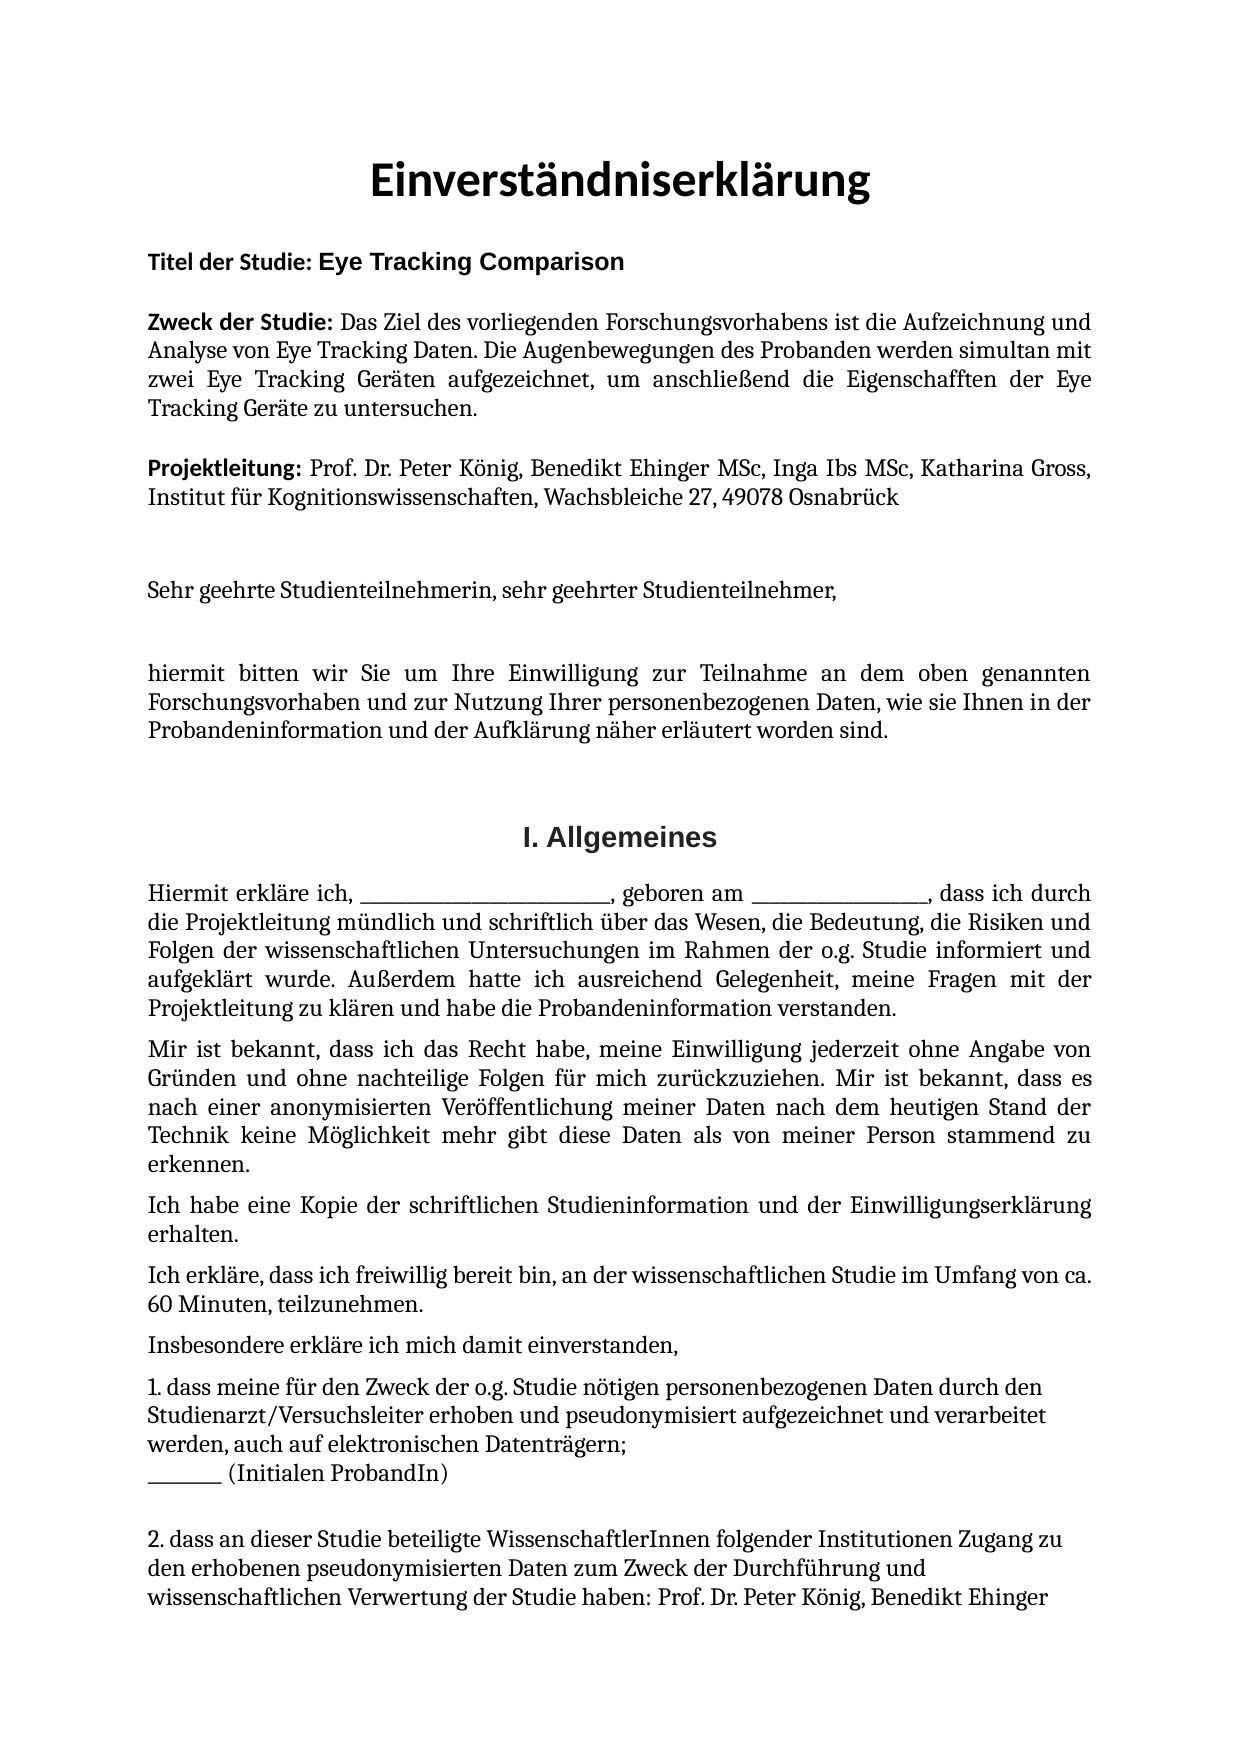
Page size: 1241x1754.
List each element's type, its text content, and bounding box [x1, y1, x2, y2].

text 2. dass an dieser Studie beteiligte WissenschaftlerInnen folgender Institutionen Zugang zu den erhobenen pseudonymisierten Daten zum Zweck der Durchführung und wissenschaftlichen Verwertung der Studie haben: Prof. Dr. Peter König, Benedikt Ehinger [148, 1525, 1092, 1611]
text Hiermit erkläre ich, ___________________________, geboren am ___________________, dass ich durch die Projektleitung mündlich und schriftlich über das Wesen, die Bedeutung, die Risiken und Folgen der wissenschaftlichen Untersuchungen im Rahmen der o.g. Studie informiert und aufgeklärt wurde. Außerdem hatte ich ausreichend Gelegenheit, meine Fragen mit der Projektleitung zu klären und habe die Probandeninformation verstanden. [148, 879, 1092, 1022]
text Projektleitung: Prof. Dr. Peter König, Benedikt Ehinger MSc, Inga Ibs MSc, Katharina Gross, Institut für Kognitionswissenschaften, Wachsbleiche 27, 49078 Osnabrück [148, 452, 1092, 511]
text hiermit bitten wir Sie um Ihre Einwilligung zur Teilnahme an dem oben genannten Forschungsvorhaben und zur Nutzung Ihrer personenbezogenen Daten, wie sie Ihnen in der Probandeninformation und der Aufklärung näher erläutert worden sind. [148, 659, 1092, 745]
text Ich habe eine Kopie der schriftlichen Studieninformation und der Einwilligungserklärung erhalten. [148, 1191, 1092, 1249]
text 1. dass meine für den Zweck der o.g. Studie nötigen personenbezogenen Daten durch den Studienarzt/Versuchsleiter erhoben und pseudonymisiert aufgezeichnet und verarbeitet werden, auch auf elektronischen Datenträgern; ________ (Initialen ProbandIn) [148, 1372, 1092, 1487]
text Insbesondere erkläre ich mich damit einverstanden, [148, 1331, 1092, 1360]
text Ich erkläre, dass ich freiwillig bereit bin, an der wissenschaftlichen Studie im Umfang von ca. 60 Minuten, teilzunehmen. [148, 1261, 1092, 1319]
text Zweck der Studie: Das Ziel des vorliegenden Forschungsvorhabens ist die Aufzeichnung und Analyse von Eye Tracking Daten. Die Augenbewegungen des Probanden werden simultan mit zwei Eye Tracking Geräten aufgezeichnet, um anschließend die Eigenschafften der Eye Tracking Geräte zu untersuchen. [148, 306, 1092, 423]
text Sehr geehrte Studienteilnehmerin, sehr geehrter Studienteilnehmer, [148, 576, 1092, 605]
text Mir ist bekannt, dass ich das Recht habe, meine Einwilligung jederzeit ohne Angabe von Gründen und ohne nachteilige Folgen für mich zurückzuziehen. Mir ist bekannt, dass es nach einer anonymisierten Veröffentlichung meiner Daten nach dem heutigen Stand der Technik keine Möglichkeit mehr gibt diese Daten als von meiner Person stammend zu erkennen. [148, 1035, 1092, 1179]
subtitle I. Allgemeines [148, 820, 1092, 854]
text Titel der Studie: Eye Tracking Comparison [148, 246, 1092, 277]
subtitle Einverständniserklärung [148, 148, 1092, 209]
